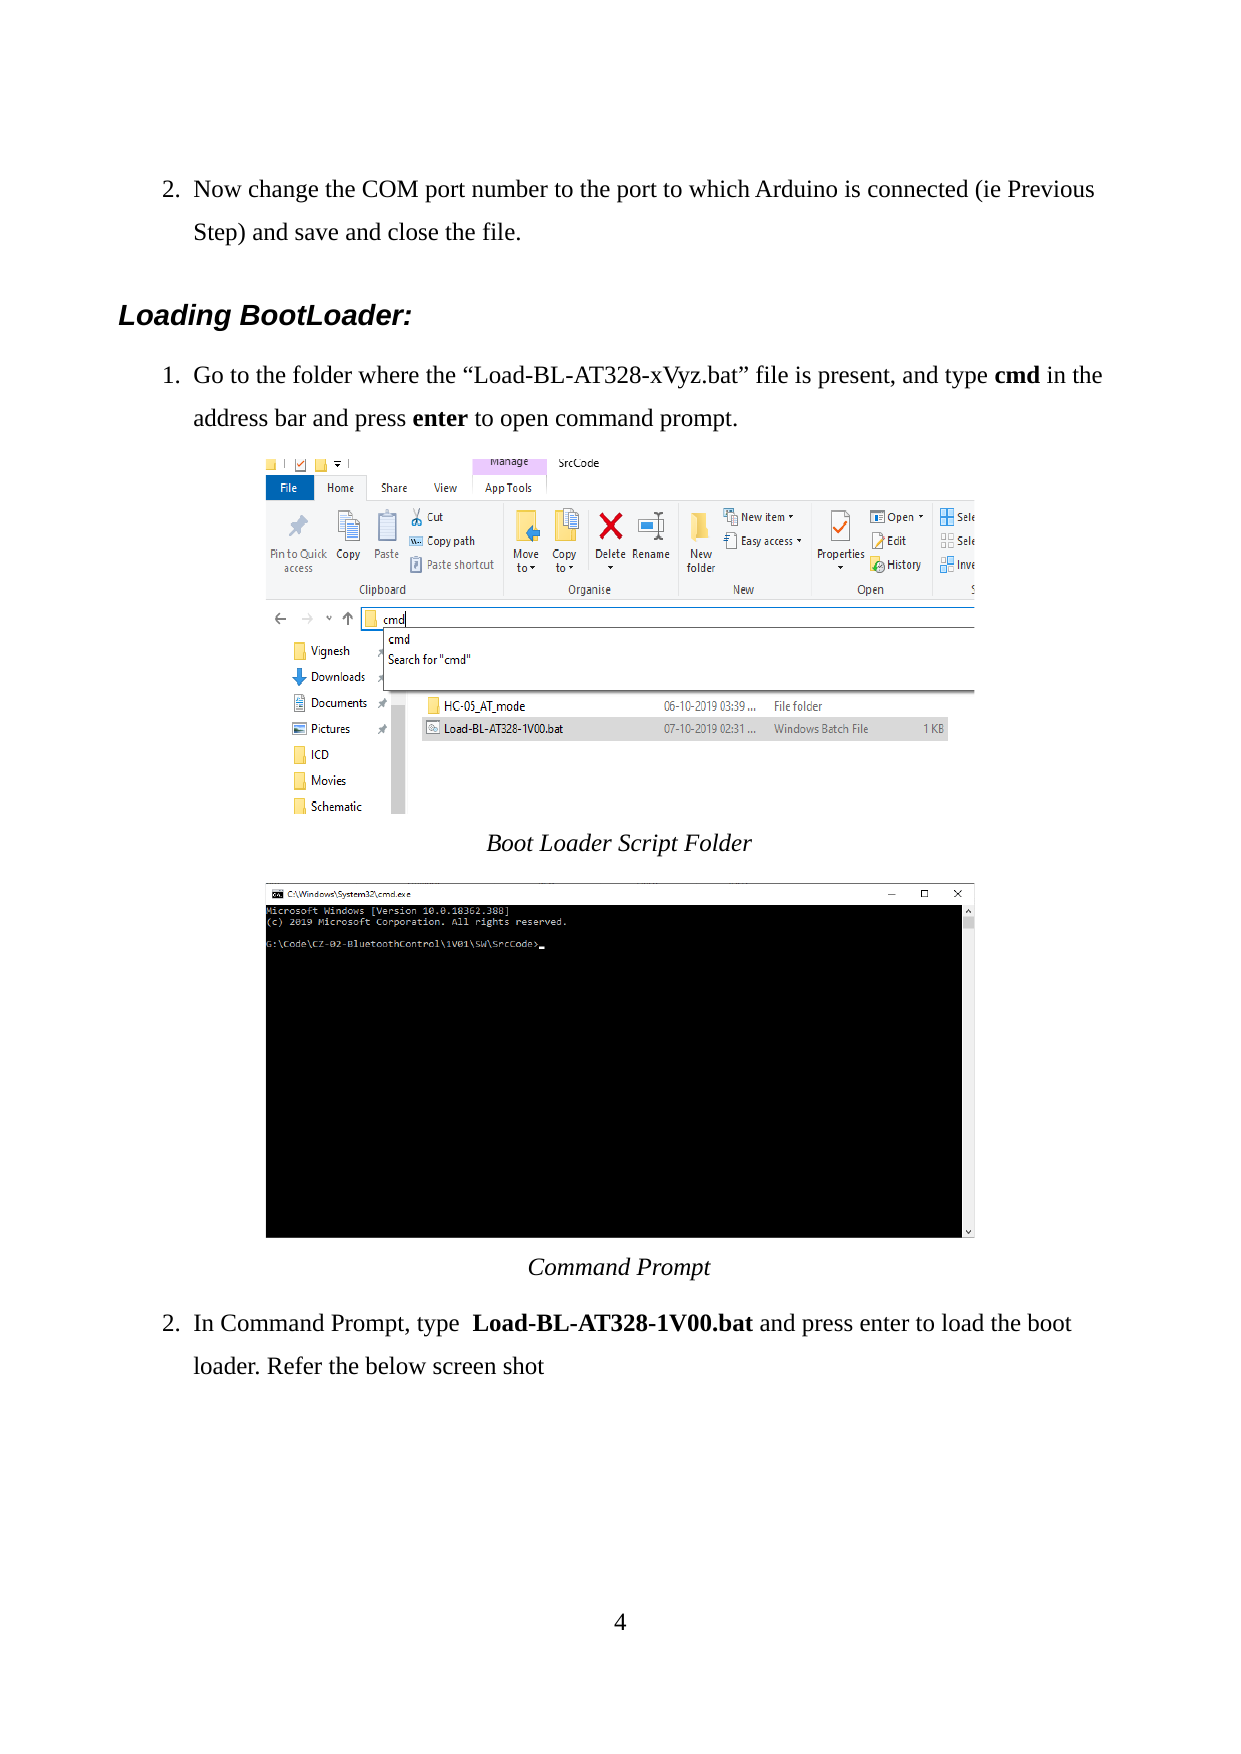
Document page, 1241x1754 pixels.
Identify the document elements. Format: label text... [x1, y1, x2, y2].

text Boot Loader Script Folder [118, 459, 1122, 857]
text Command Prompt [118, 883, 1122, 1281]
list Now change the COM port number to the port to which Arduino is connected (ie Previous Step) and save and close the file. [156, 174, 1122, 246]
list In Command Prompt, type Load-BL-AT328-1V00.bat and press enter to load the boot loader. Refer the below screen shot [156, 1308, 1122, 1380]
list Go to the folder where the “Load-BL-AT328-xVyz.bat” file is present, and type cmd in the address bar and press enter to open command prompt. [156, 360, 1122, 432]
picture [265, 883, 975, 1238]
subtitle Loading BootLoader: [118, 297, 1122, 331]
